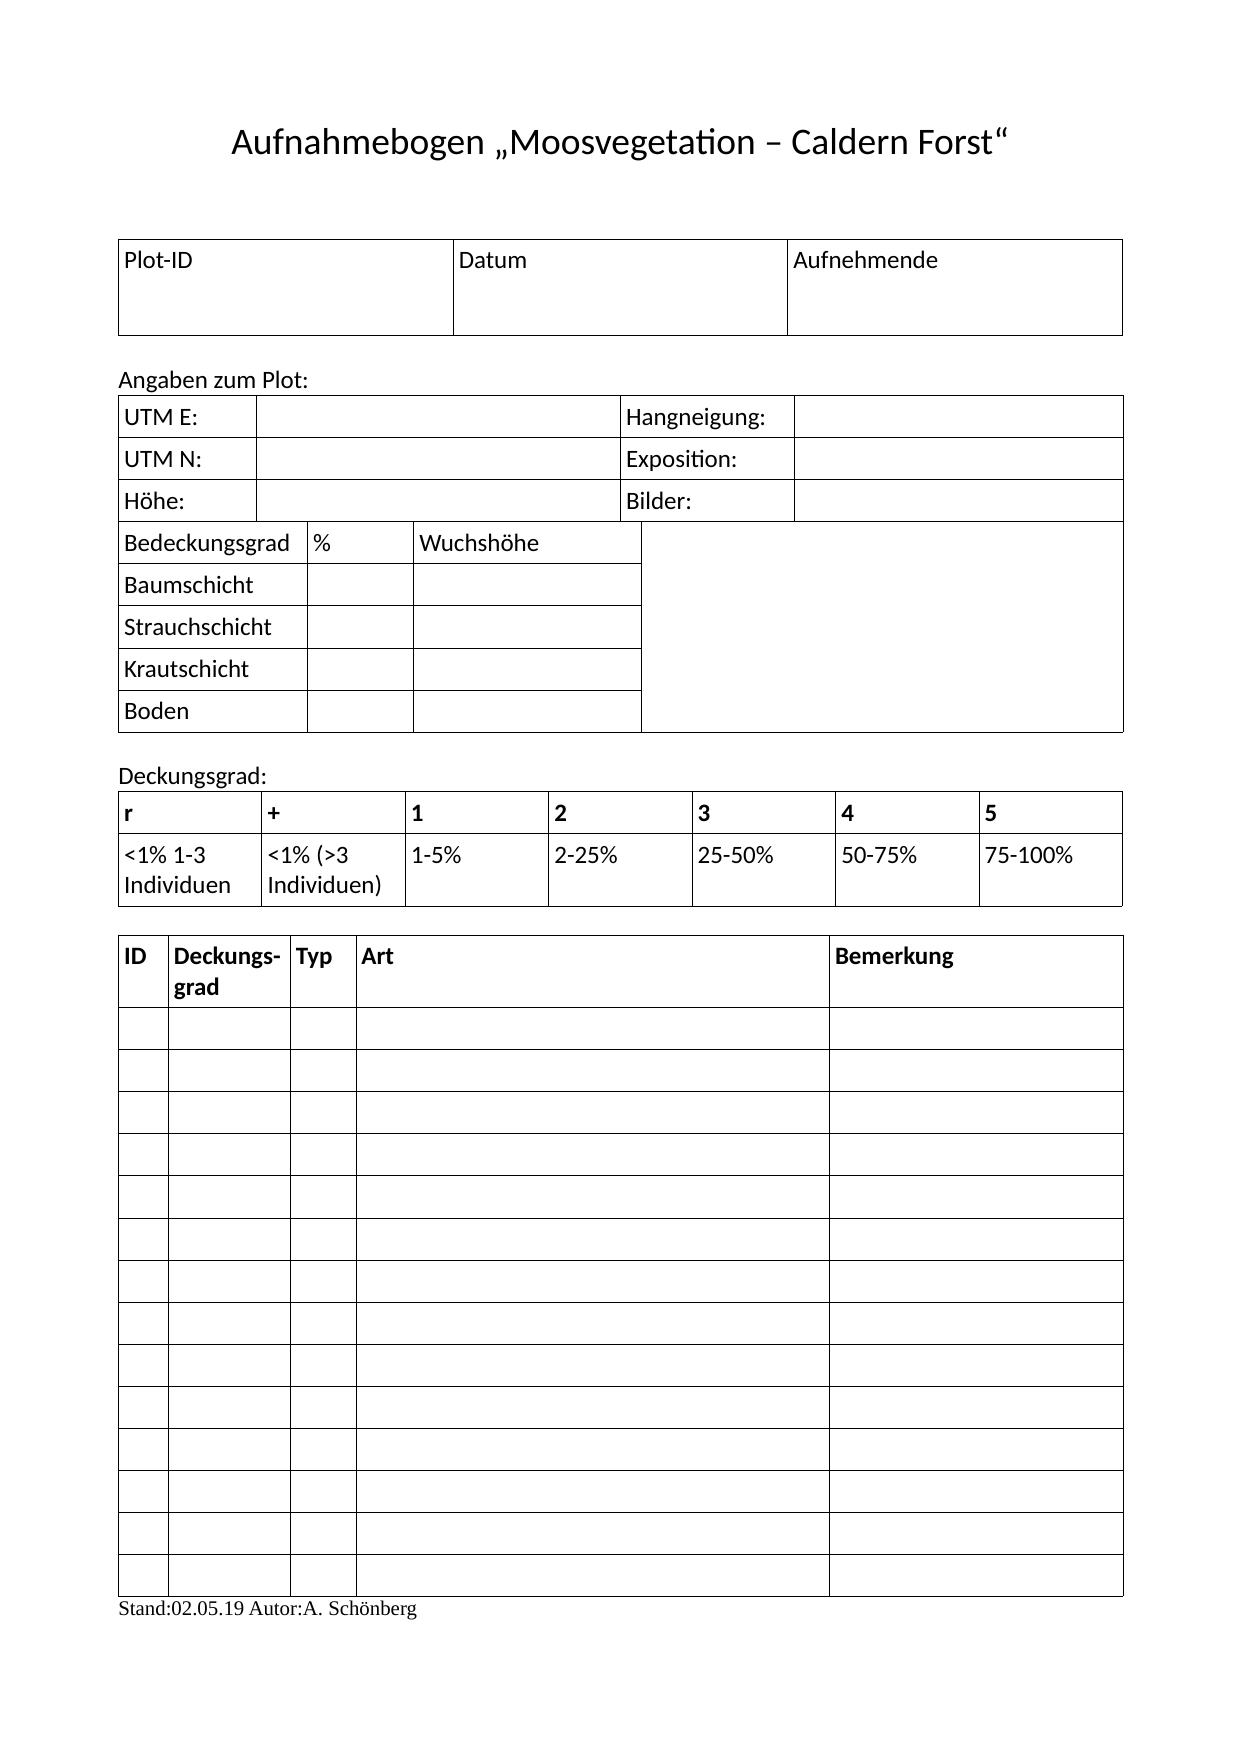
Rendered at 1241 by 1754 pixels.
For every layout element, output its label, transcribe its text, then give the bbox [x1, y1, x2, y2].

table_cell [414, 691, 641, 732]
table_cell [308, 564, 413, 605]
table_header Bedeckungsgrad [119, 522, 307, 563]
table_cell Bilder: [621, 480, 794, 521]
table_header Aufnehmende [788, 240, 1122, 335]
table_cell [257, 480, 620, 521]
table_cell [119, 1008, 168, 1049]
table_cell [291, 1429, 356, 1470]
table_cell [357, 1429, 829, 1470]
table_cell [357, 1176, 829, 1217]
table_cell [169, 1092, 290, 1133]
table_cell Strauchschicht [119, 606, 307, 647]
table_cell [169, 1429, 290, 1470]
table_cell [357, 1555, 829, 1596]
table_cell [169, 1471, 290, 1512]
text Deckungsgrad: [118, 760, 1122, 791]
table_cell [830, 1429, 1123, 1470]
table_cell [357, 1134, 829, 1175]
table_cell [357, 1261, 829, 1302]
table_cell [169, 1555, 290, 1596]
table_cell [291, 1471, 356, 1512]
table_cell [357, 1219, 829, 1259]
table_header 3 [693, 792, 835, 833]
table_cell [830, 1134, 1123, 1175]
table_cell [119, 1513, 168, 1554]
table_cell [308, 606, 413, 647]
table_cell [119, 1555, 168, 1596]
table_header 5 [980, 792, 1122, 833]
table_cell [169, 1219, 290, 1259]
table_cell [308, 691, 413, 732]
table_header Hangneigung: [621, 396, 794, 437]
table_cell [830, 1387, 1123, 1428]
table_header Deckungs-grad [169, 936, 290, 1007]
table_cell [169, 1176, 290, 1217]
table_cell [291, 1008, 356, 1049]
table_cell [414, 606, 641, 647]
table_cell [830, 1261, 1123, 1302]
table_cell [291, 1092, 356, 1133]
text Aufnahmebogen „Moosvegetation – Caldern Forst“ [118, 118, 1122, 164]
table_cell Exposition: [621, 438, 794, 479]
table_cell [119, 1345, 168, 1386]
table_cell [119, 1219, 168, 1259]
table_cell [119, 1050, 168, 1091]
table_cell [119, 1176, 168, 1217]
table_cell [291, 1345, 356, 1386]
table_cell 50-75% [836, 834, 979, 906]
table_header Wuchshöhe [414, 522, 641, 563]
text Angaben zum Plot: [118, 364, 1122, 395]
table_cell [357, 1050, 829, 1091]
table_cell Baumschicht [119, 564, 307, 605]
table_cell [291, 1387, 356, 1428]
table_cell [830, 1471, 1123, 1512]
table_cell [830, 1219, 1123, 1259]
table_cell 1-5% [406, 834, 548, 906]
table_cell 25-50% [693, 834, 835, 906]
table_header Plot-ID [119, 240, 453, 335]
table_cell [357, 1387, 829, 1428]
table_header [257, 396, 620, 437]
table_cell [119, 1471, 168, 1512]
table_cell [291, 1176, 356, 1217]
text Stand:02.05.19 Autor:A. Schönberg [118, 1597, 1122, 1620]
table_cell [169, 1050, 290, 1091]
table_cell [414, 649, 641, 689]
table_cell Höhe: [119, 480, 256, 521]
table_cell UTM N: [119, 438, 256, 479]
table_cell [169, 1134, 290, 1175]
table_cell [357, 1345, 829, 1386]
table_cell 75-100% [980, 834, 1122, 906]
table_header Bemerkung [830, 936, 1123, 1007]
table_cell [830, 1050, 1123, 1091]
table_cell [291, 1050, 356, 1091]
table_cell [119, 1387, 168, 1428]
table_header ID [119, 936, 168, 1007]
table_header [642, 522, 1123, 732]
table_header UTM E: [119, 396, 256, 437]
table_cell [795, 480, 1123, 521]
table_header + [262, 792, 405, 833]
table_cell [291, 1555, 356, 1596]
table_cell [357, 1092, 829, 1133]
table_header 2 [549, 792, 692, 833]
table_cell [830, 1555, 1123, 1596]
table_cell [119, 1429, 168, 1470]
table_cell [169, 1513, 290, 1554]
table_cell [830, 1345, 1123, 1386]
table_cell Boden [119, 691, 307, 732]
table_cell [169, 1261, 290, 1302]
table_cell Krautschicht [119, 649, 307, 689]
table_cell [169, 1345, 290, 1386]
table_cell [830, 1176, 1123, 1217]
table_header Typ [291, 936, 356, 1007]
table_cell [414, 564, 641, 605]
table_cell [291, 1303, 356, 1344]
table_cell [169, 1303, 290, 1344]
table_cell 2-25% [549, 834, 692, 906]
table_cell [119, 1303, 168, 1344]
table_cell [291, 1219, 356, 1259]
table_cell [119, 1261, 168, 1302]
table_header 4 [836, 792, 979, 833]
table_cell [169, 1387, 290, 1428]
table_cell [169, 1008, 290, 1049]
table_cell [119, 1092, 168, 1133]
table_cell [830, 1092, 1123, 1133]
table_cell [257, 438, 620, 479]
table_header 1 [406, 792, 548, 833]
table_cell [830, 1303, 1123, 1344]
table_header [795, 396, 1123, 437]
table_header % [308, 522, 413, 563]
table_cell [357, 1513, 829, 1554]
table_cell [291, 1513, 356, 1554]
table_cell [357, 1471, 829, 1512]
table_header Datum [454, 240, 787, 335]
table_cell [830, 1008, 1123, 1049]
table_cell [830, 1513, 1123, 1554]
table_cell [357, 1303, 829, 1344]
table_cell [357, 1008, 829, 1049]
table_header r [119, 792, 261, 833]
table_cell <1% 1-3 Individuen [119, 834, 261, 906]
table_header Art [357, 936, 829, 1007]
table_cell [291, 1261, 356, 1302]
table_cell [308, 649, 413, 689]
table_cell <1% (>3 Individuen) [262, 834, 405, 906]
table_cell [119, 1134, 168, 1175]
table_cell [795, 438, 1123, 479]
table_cell [291, 1134, 356, 1175]
